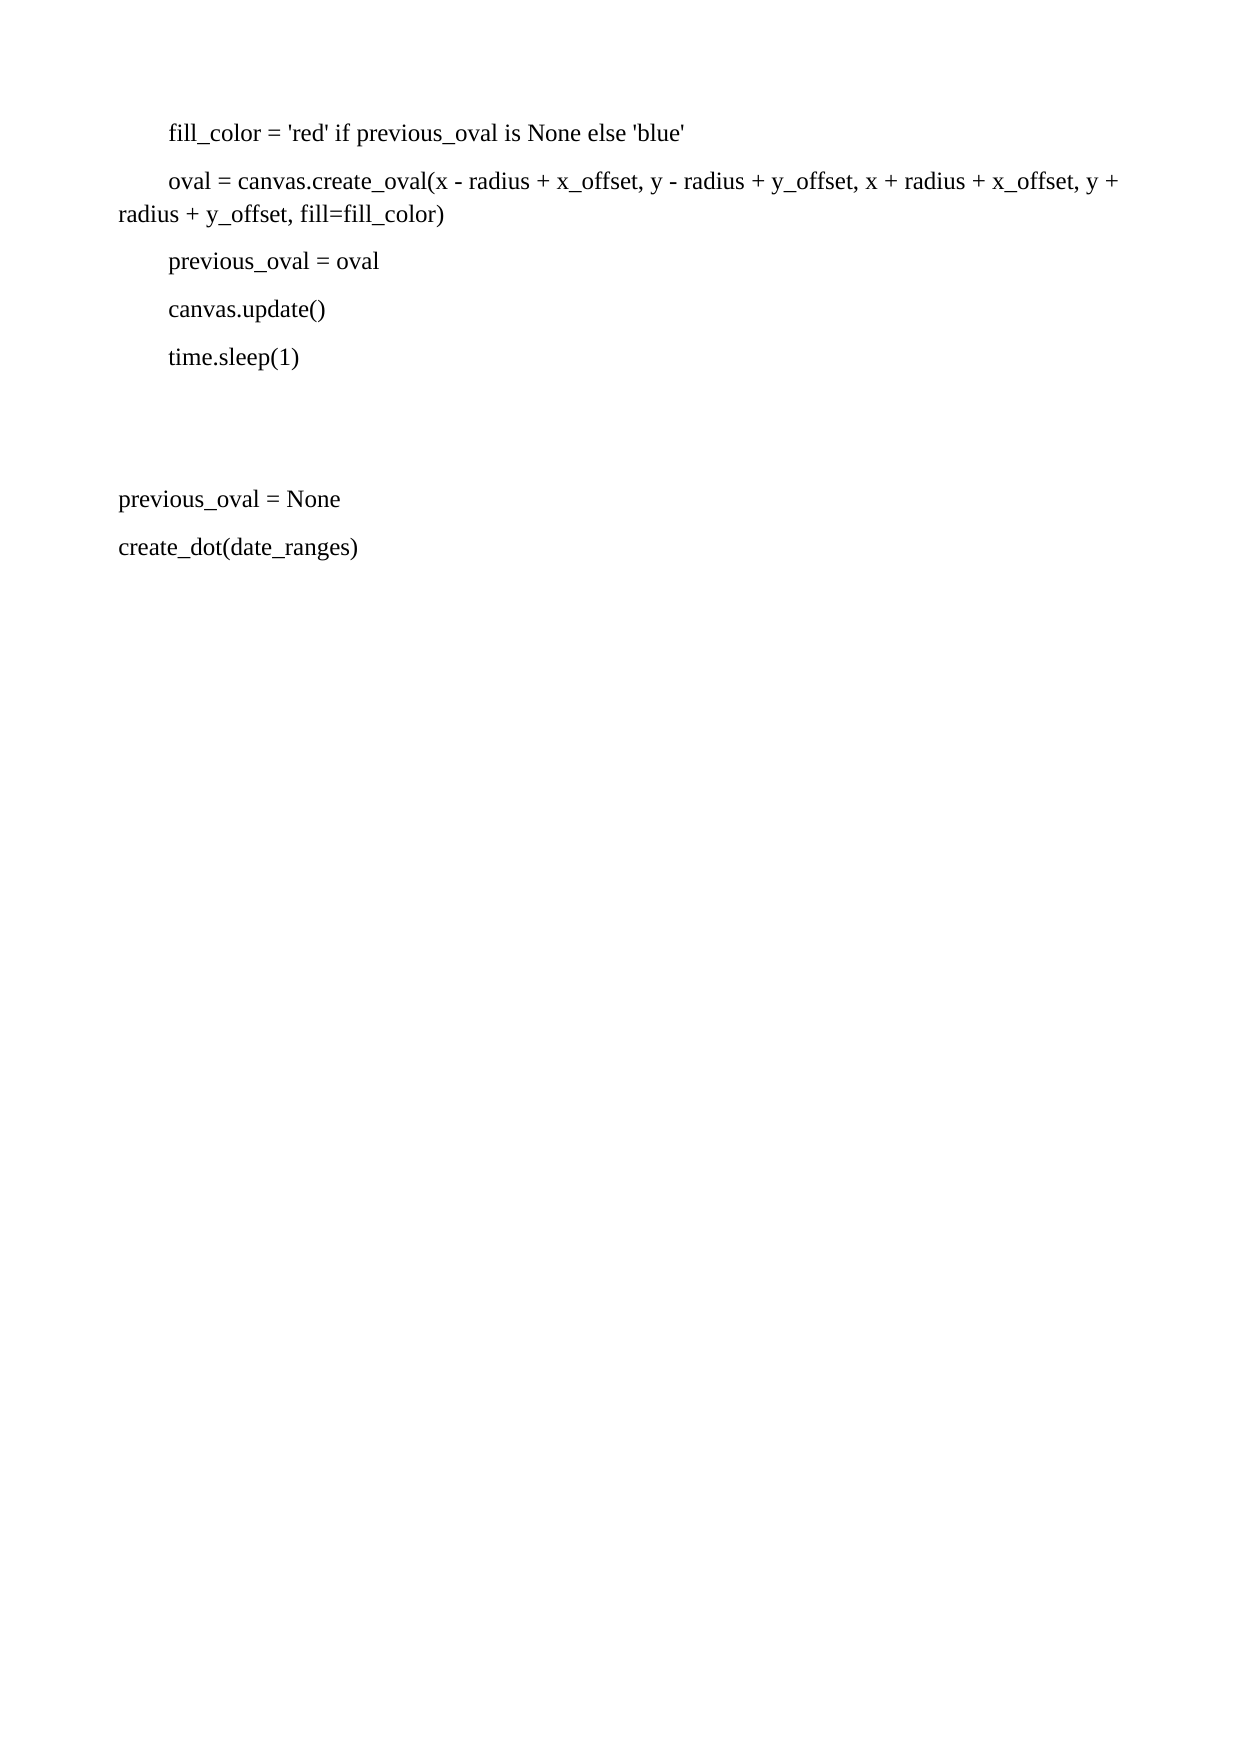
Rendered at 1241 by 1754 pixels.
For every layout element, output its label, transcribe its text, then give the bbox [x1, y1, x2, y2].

text time.sleep(1) [118, 342, 1122, 370]
text canvas.update() [118, 294, 1122, 323]
text fill_color = 'red' if previous_oval is None else 'blue' [118, 118, 1122, 147]
text oval = canvas.create_oval(x - radius + x_offset, y - radius + y_offset, x + radius + x_offset, y + radius + y_offset, fill=fill_color) [118, 166, 1122, 227]
text previous_oval = None [118, 484, 1122, 513]
text previous_oval = oval [118, 246, 1122, 275]
text create_dot(date_ranges) [118, 532, 1122, 561]
